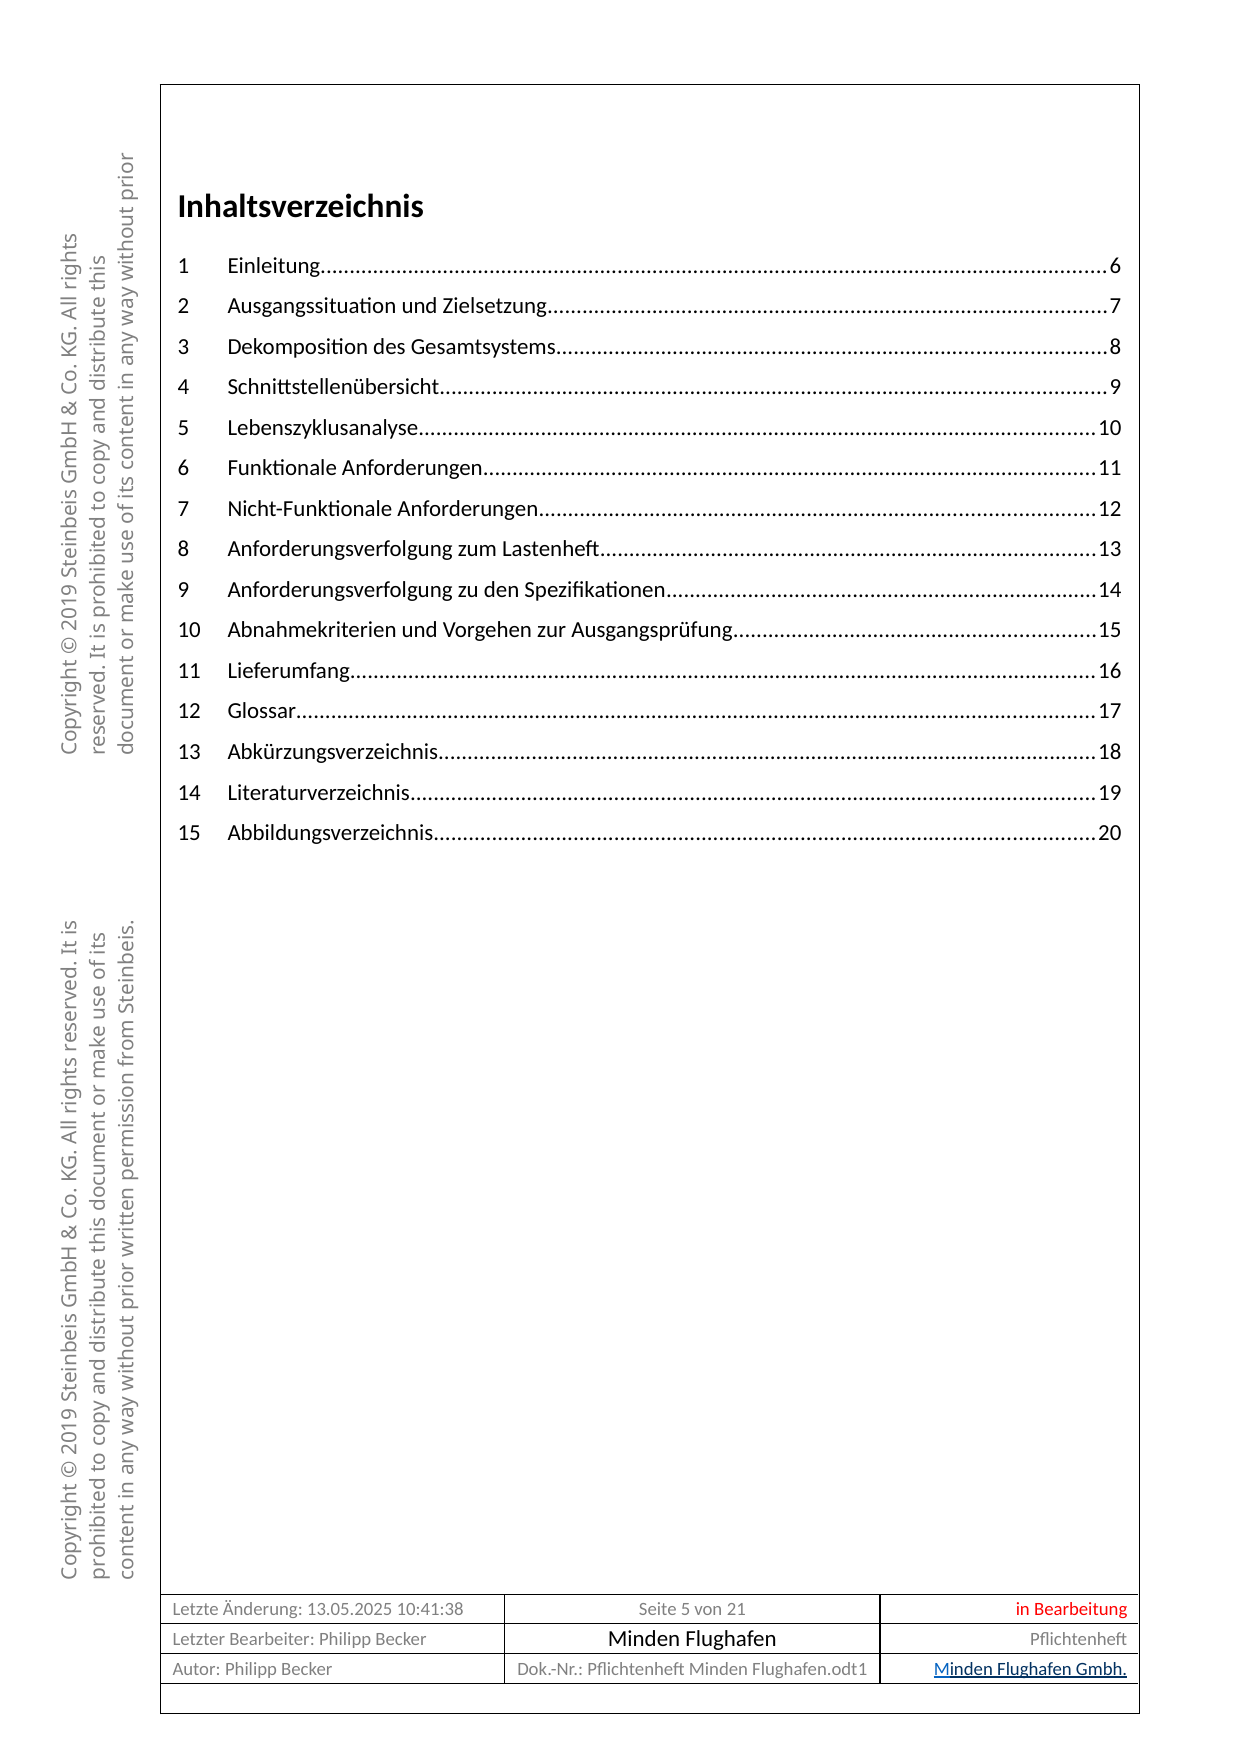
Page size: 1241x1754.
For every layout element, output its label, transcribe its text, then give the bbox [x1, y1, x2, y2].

text 7 Nicht-Funktionale Anforderungen 12 [177, 494, 1122, 522]
text 2 Ausgangssituation und Zielsetzung 7 [177, 291, 1122, 319]
text 3 Dekomposition des Gesamtsystems 8 [177, 332, 1122, 360]
text 4 Schnittstellenübersicht 9 [177, 372, 1122, 401]
text 6 Funktionale Anforderungen 11 [177, 453, 1122, 482]
text Inhaltsverzeichnis [177, 185, 1122, 226]
text 8 Anforderungsverfolgung zum Lastenheft 13 [177, 534, 1122, 563]
text 5 Lebenszyklusanalyse 10 [177, 413, 1122, 441]
text 15 Abbildungsverzeichnis 20 [177, 818, 1122, 846]
text 11 Lieferumfang 16 [177, 656, 1122, 684]
text 10 Abnahmekriterien und Vorgehen zur Ausgangsprüfung 15 [177, 616, 1122, 644]
text 12 Glossar 17 [177, 697, 1122, 725]
text 13 Abkürzungsverzeichnis 18 [177, 737, 1122, 765]
text 14 Literaturverzeichnis 19 [177, 778, 1122, 806]
text 9 Anforderungsverfolgung zu den Spezifikationen 14 [177, 575, 1122, 603]
text 1 Einleitung 6 [177, 251, 1122, 279]
